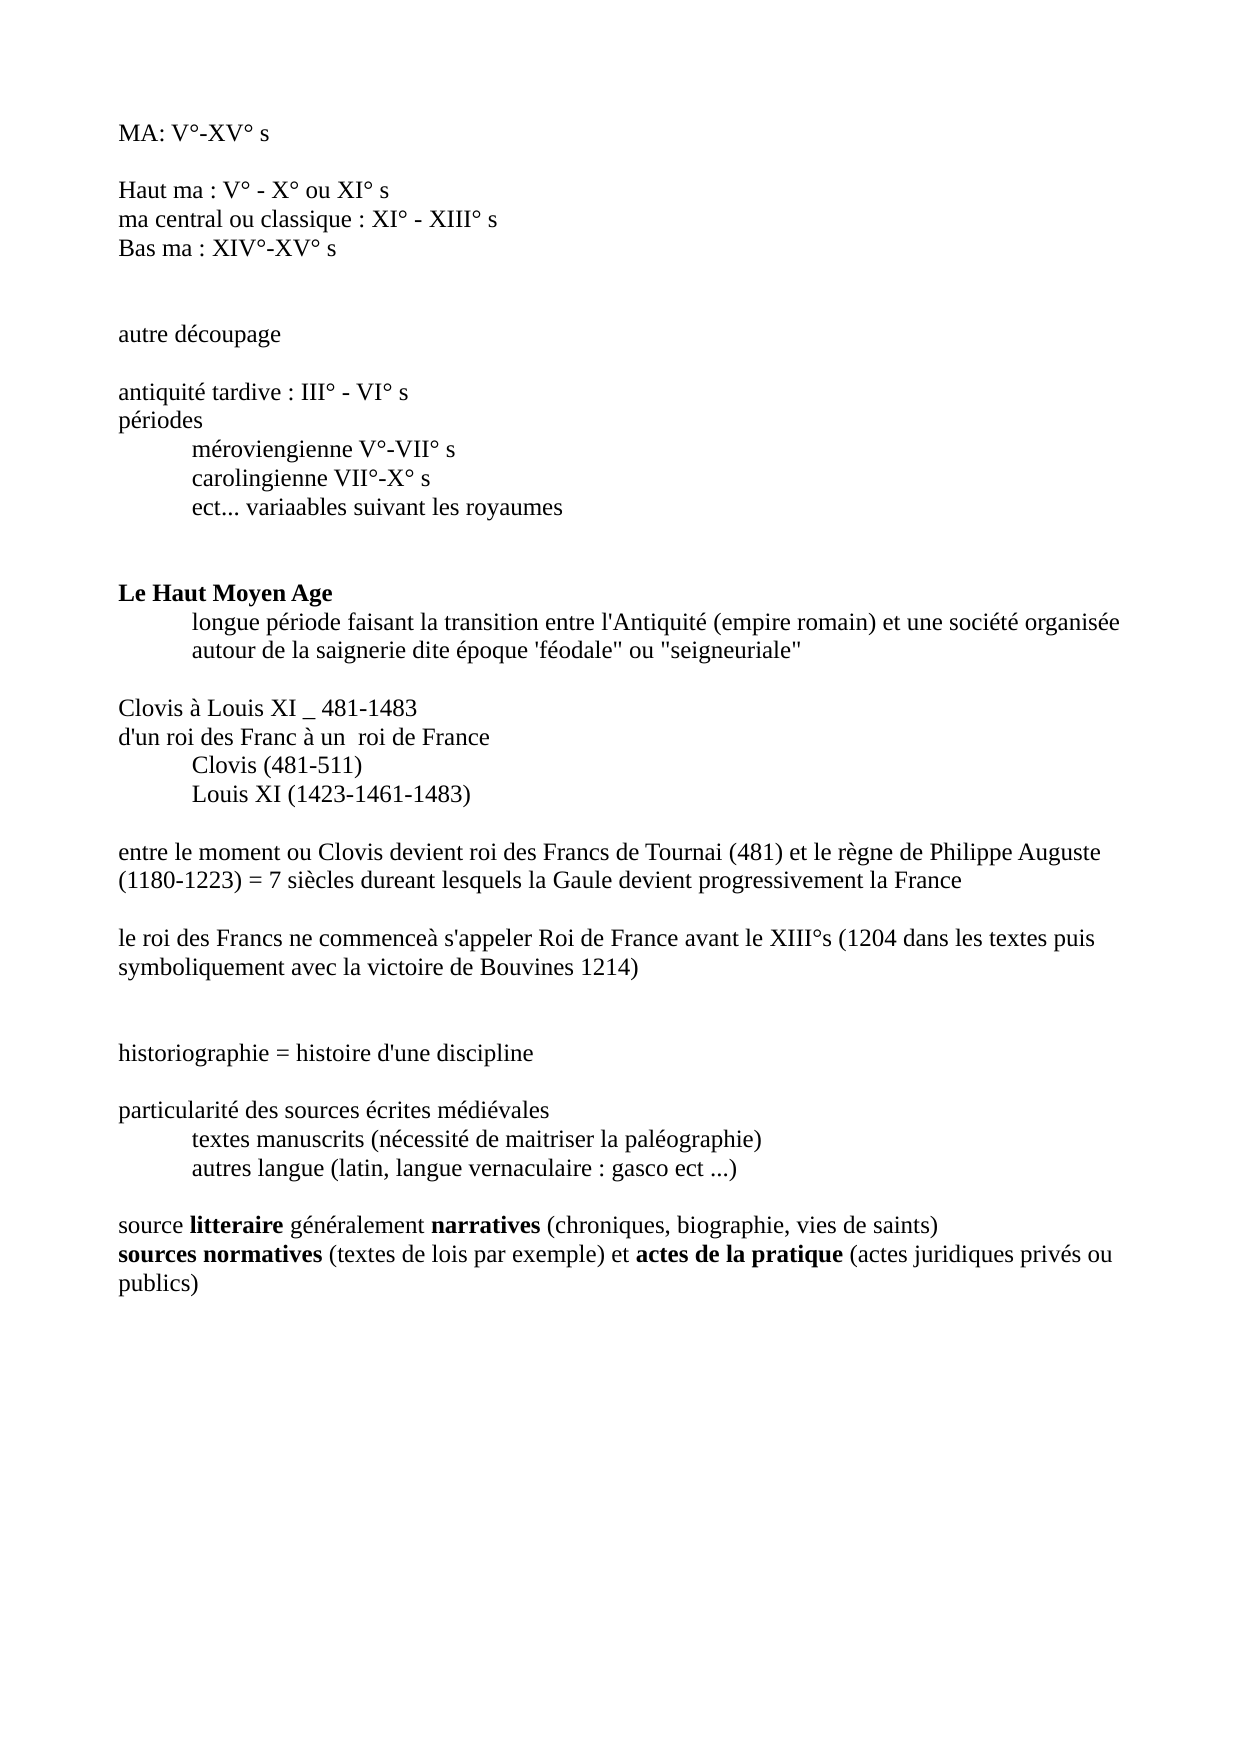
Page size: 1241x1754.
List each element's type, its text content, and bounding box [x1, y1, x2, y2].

text historiographie = histoire d'une discipline [118, 1038, 1122, 1067]
text ect... variaables suivant les royaumes [118, 492, 1122, 521]
text source litteraire généralement narratives (chroniques, biographie, vies de saints) [118, 1211, 1122, 1239]
text Clovis à Louis XI _ 481-1483 [118, 693, 1122, 722]
text particularité des sources écrites médiévales [118, 1096, 1122, 1124]
text Le Haut Moyen Age [118, 578, 1122, 607]
text autre découpage [118, 319, 1122, 348]
text antiquité tardive : III° - VI° s [118, 377, 1122, 406]
text d'un roi des Franc à un roi de France [118, 722, 1122, 751]
text Haut ma : V° - X° ou XI° s [118, 176, 1122, 204]
text Louis XI (1423-1461-1483) [118, 779, 1122, 808]
text ma central ou classique : XI° - XIII° s [118, 204, 1122, 233]
text périodes [118, 406, 1122, 434]
text longue période faisant la transition entre l'Antiquité (empire romain) et une société organisée autour de la saignerie dite époque 'féodale" ou "seigneuriale" [118, 607, 1122, 664]
text carolingienne VII°-X° s [118, 463, 1122, 492]
text le roi des Francs ne commenceà s'appeler Roi de France avant le XIII°s (1204 dans les textes puis symboliquement avec la victoire de Bouvines 1214) [118, 923, 1122, 981]
text Bas ma : XIV°-XV° s [118, 233, 1122, 262]
text entre le moment ou Clovis devient roi des Francs de Tournai (481) et le règne de Philippe Auguste (1180-1223) = 7 siècles dureant lesquels la Gaule devient progressivement la France [118, 837, 1122, 894]
text MA: V°-XV° s [118, 118, 1122, 147]
text sources normatives (textes de lois par exemple) et actes de la pratique (actes juridiques privés ou publics) [118, 1239, 1122, 1297]
text textes manuscrits (nécessité de maitriser la paléographie) [118, 1124, 1122, 1153]
text méroviengienne V°-VII° s [118, 434, 1122, 463]
text autres langue (latin, langue vernaculaire : gasco ect ...) [118, 1153, 1122, 1182]
text Clovis (481-511) [118, 751, 1122, 779]
